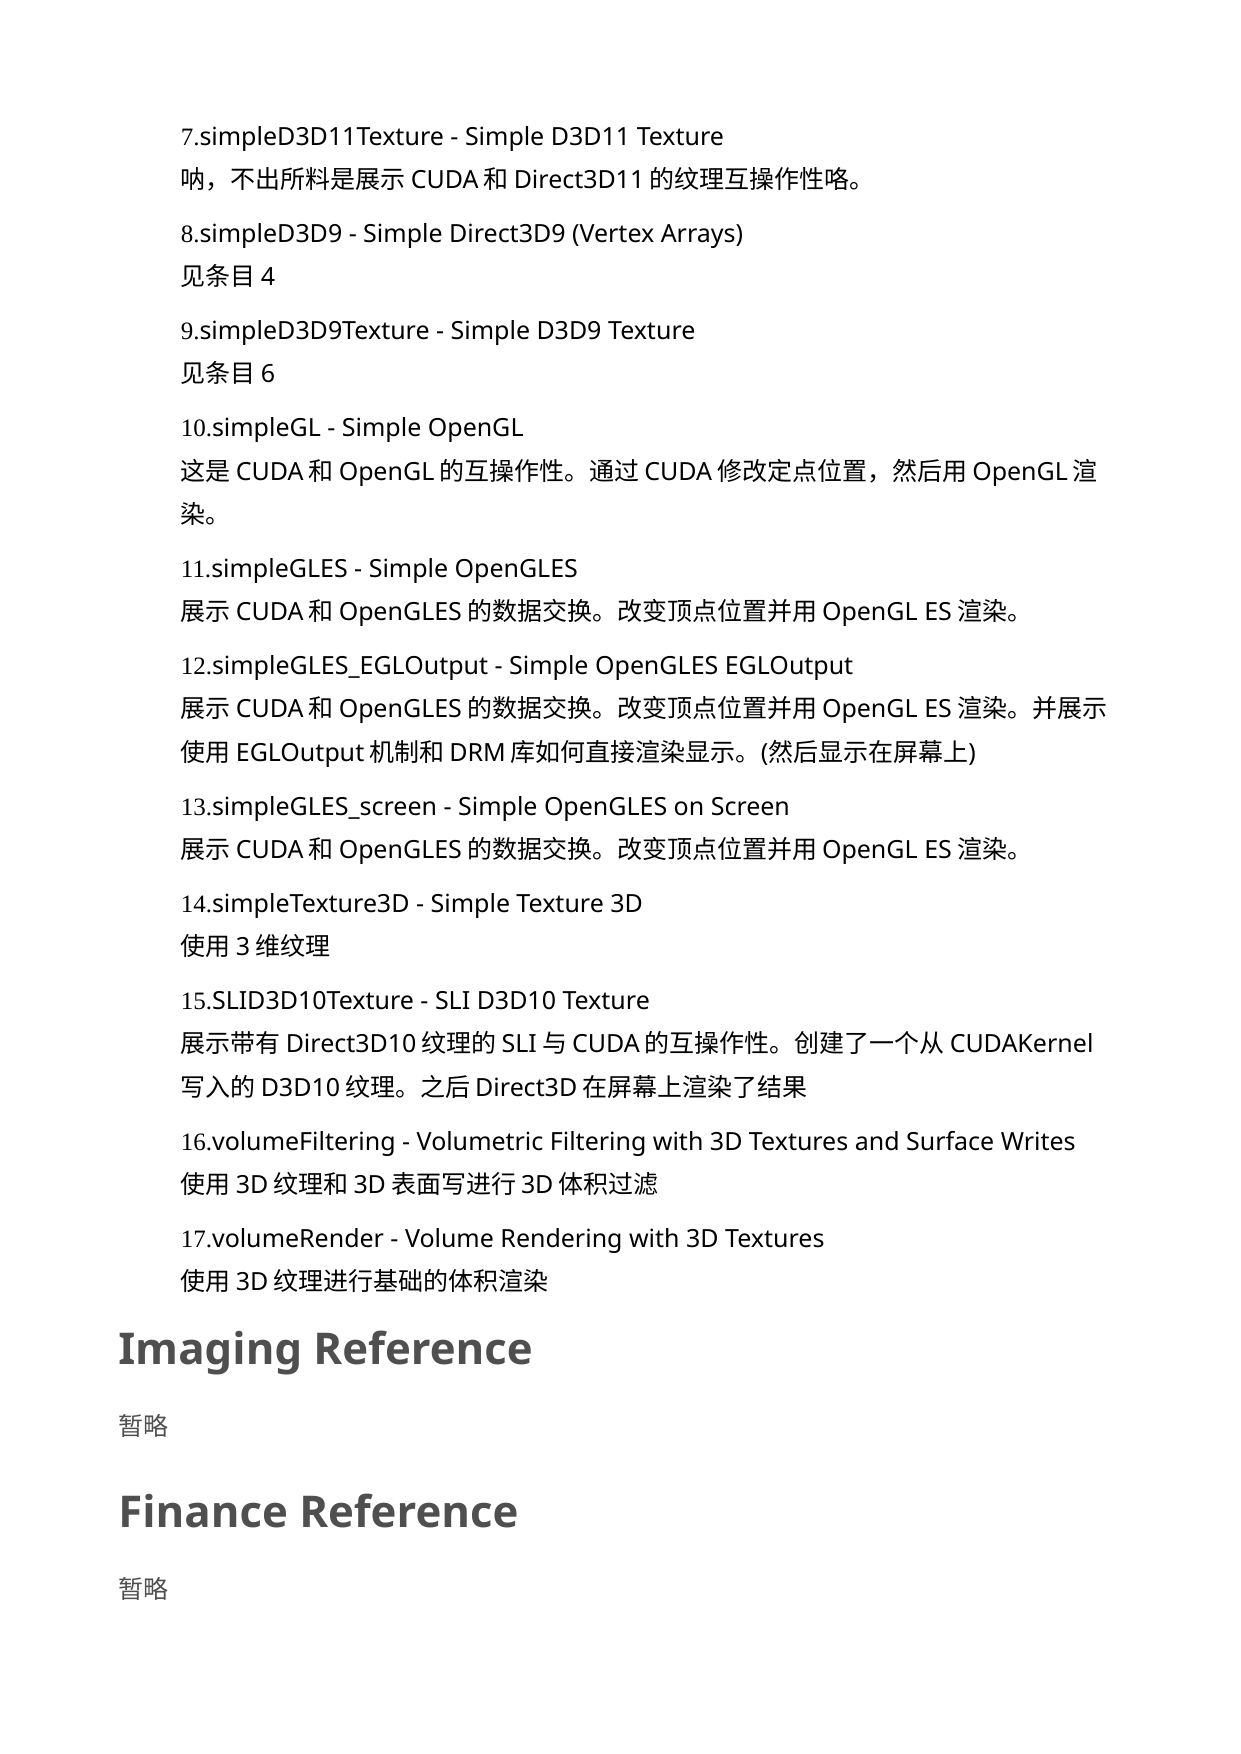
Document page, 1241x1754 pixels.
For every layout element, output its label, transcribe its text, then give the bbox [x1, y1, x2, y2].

list simpleD3D9Texture - Simple D3D9 Texture 见条目6 [181, 312, 1122, 390]
list simpleD3D9 - Simple Direct3D9 (Vertex Arrays) 见条目4 [181, 215, 1122, 293]
list simpleGLES_EGLOutput - Simple OpenGLES EGLOutput 展示CUDA和OpenGLES的数据交换。改变顶点位置并用OpenGL ES渲染。并展示使用EGLOutput机制和DRM库如何直接渲染显示。(然后显示在屏幕上) [181, 647, 1122, 768]
list simpleGLES_screen - Simple OpenGLES on Screen 展示CUDA和OpenGLES的数据交换。改变顶点位置并用OpenGL ES渲染。 [181, 788, 1122, 866]
list volumeRender - Volume Rendering with 3D Textures 使用3D纹理进行基础的体积渲染 [181, 1220, 1122, 1298]
list simpleGL - Simple OpenGL 这是CUDA和OpenGL的互操作性。通过CUDA修改定点位置，然后用OpenGL渲染。 [181, 410, 1122, 531]
text 暂略 [118, 1402, 1122, 1443]
subtitle Finance Reference [118, 1480, 1122, 1540]
list volumeFiltering - Volumetric Filtering with 3D Textures and Surface Writes 使用3D纹理和3D表面写进行3D体积过滤 [181, 1123, 1122, 1201]
text 暂略 [118, 1565, 1122, 1605]
list simpleD3D11Texture - Simple D3D11 Texture 呐，不出所料是展示CUDA和Direct3D11的纹理互操作性咯。 [181, 118, 1122, 196]
list simpleGLES - Simple OpenGLES 展示CUDA和OpenGLES的数据交换。改变顶点位置并用OpenGL ES渲染。 [181, 550, 1122, 628]
list simpleTexture3D - Simple Texture 3D 使用3维纹理 [181, 885, 1122, 963]
subtitle Imaging Reference [118, 1317, 1122, 1377]
list SLID3D10Texture - SLI D3D10 Texture 展示带有Direct3D10纹理的SLI与CUDA的互操作性。创建了一个从CUDAKernel写入的D3D10纹理。之后Direct3D在屏幕上渲染了结果 [181, 982, 1122, 1103]
